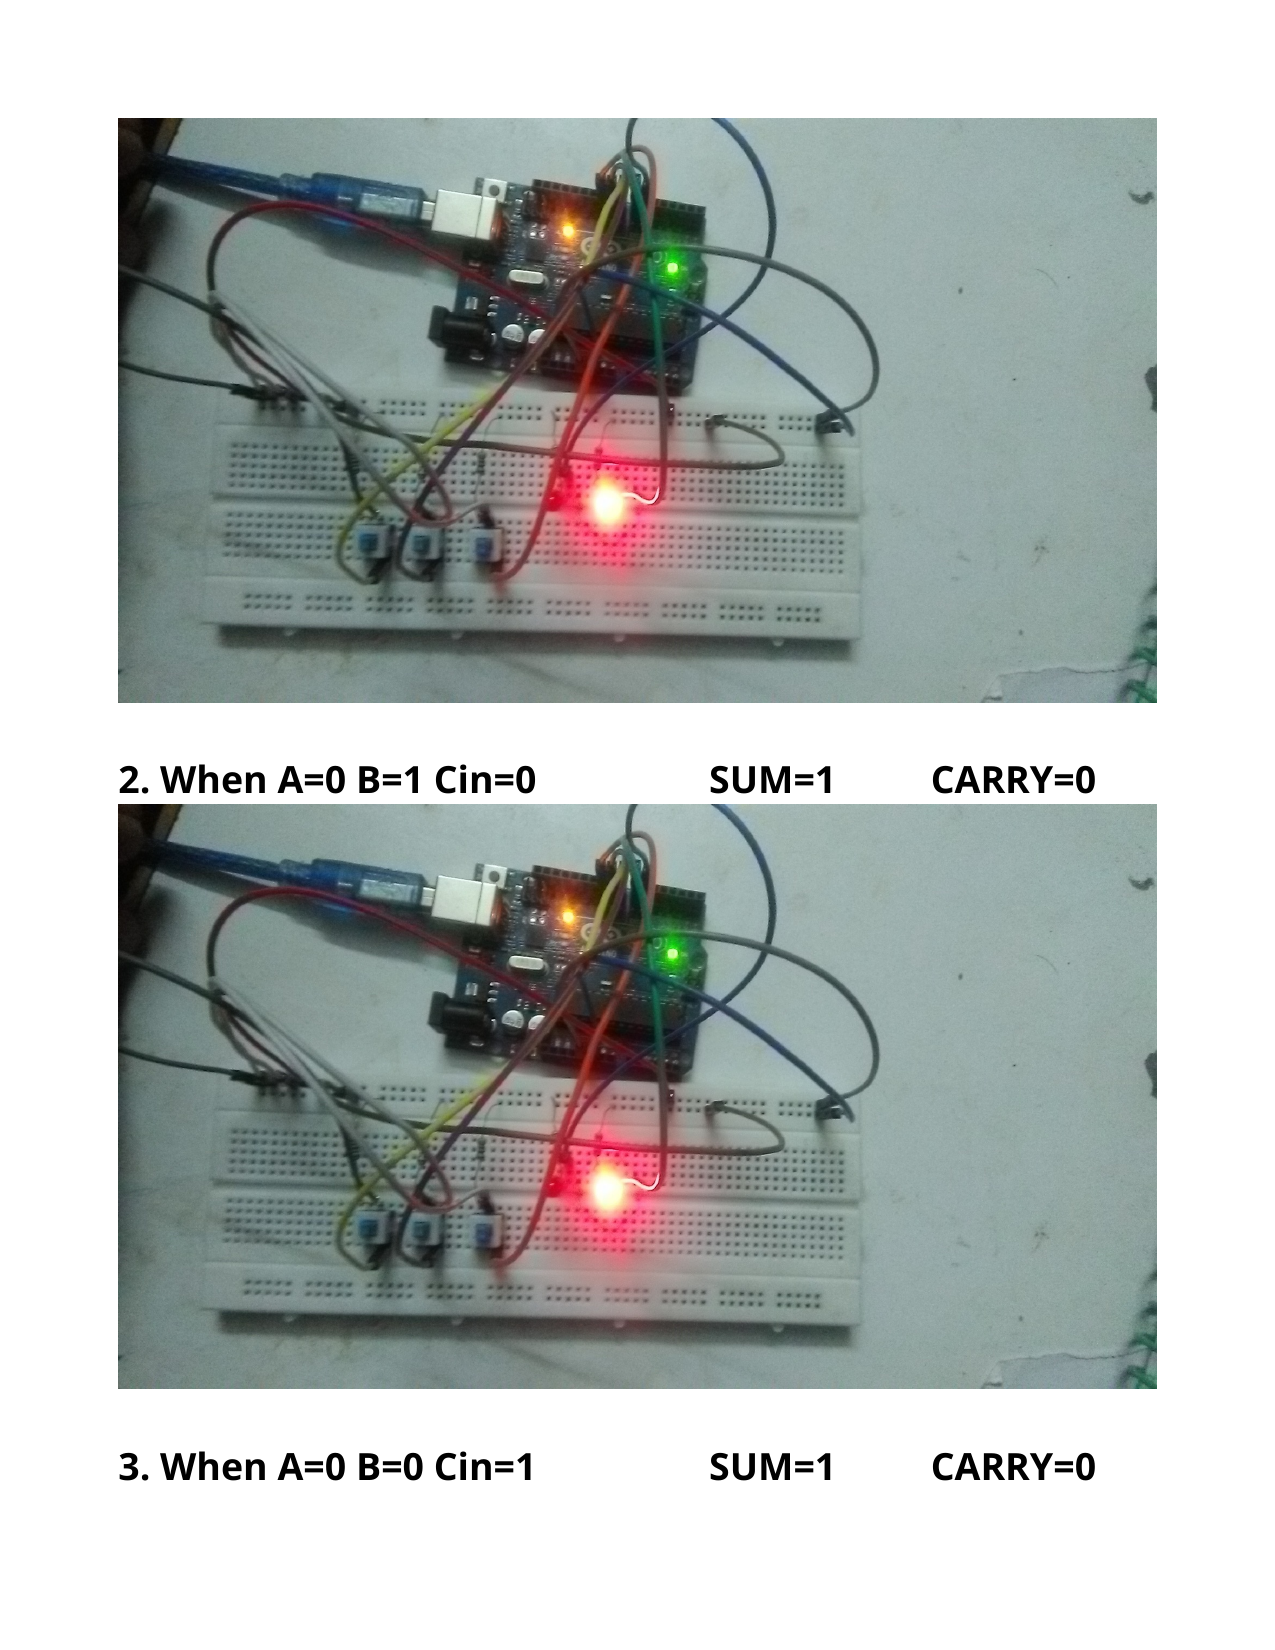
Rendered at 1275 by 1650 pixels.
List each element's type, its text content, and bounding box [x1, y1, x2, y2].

text 2. When A=0 B=1 Cin=0 SUM=1 CARRY=0 [118, 753, 1157, 804]
picture [118, 804, 1157, 1389]
text 3. When A=0 B=0 Cin=1 SUM=1 CARRY=0 [118, 1440, 1157, 1491]
picture [118, 118, 1157, 703]
